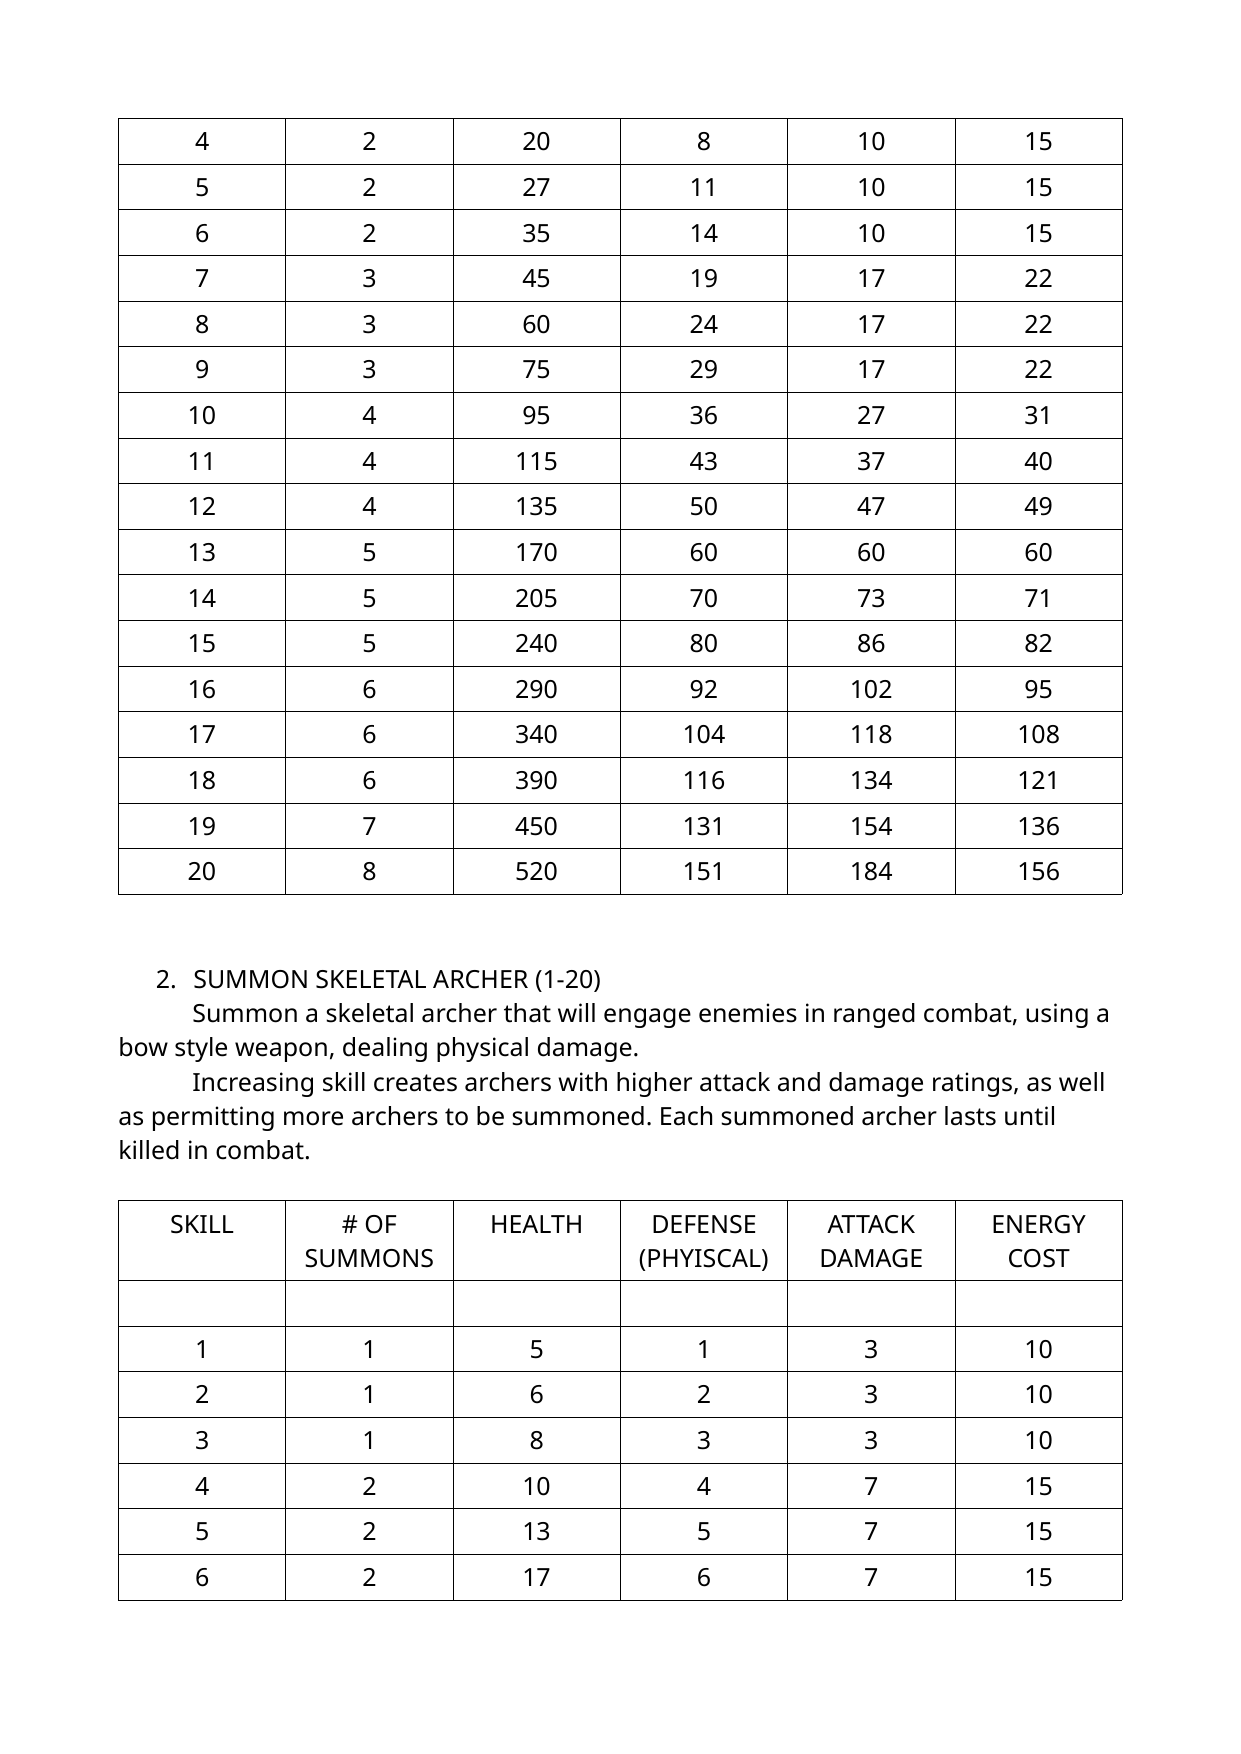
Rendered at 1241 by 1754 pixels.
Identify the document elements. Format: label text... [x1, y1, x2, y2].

table_cell 3 [286, 256, 453, 301]
table_header # OF SUMMONS [286, 1201, 453, 1280]
table_cell 5 [621, 1509, 787, 1554]
table_cell 43 [621, 439, 787, 483]
table_cell 29 [621, 347, 787, 392]
table_cell 10 [119, 393, 285, 437]
table_cell 131 [621, 804, 787, 848]
table_cell 24 [621, 302, 787, 346]
table_cell 15 [956, 1555, 1122, 1599]
table_cell 11 [119, 439, 285, 483]
table_cell 22 [956, 347, 1122, 392]
table_cell 22 [956, 256, 1122, 301]
table_cell 14 [119, 575, 285, 620]
table_cell 86 [788, 621, 955, 666]
table_cell 22 [956, 302, 1122, 346]
table_cell 5 [119, 1509, 285, 1554]
table_cell 2 [119, 1372, 285, 1417]
table_cell 49 [956, 484, 1122, 529]
table_cell 6 [621, 1555, 787, 1599]
table_cell 10 [788, 165, 955, 209]
table_cell [119, 1281, 285, 1326]
table_cell 8 [621, 119, 787, 164]
table_cell 4 [119, 119, 285, 164]
table_cell 12 [119, 484, 285, 529]
table_cell 10 [454, 1464, 620, 1508]
table_cell 15 [956, 1464, 1122, 1508]
table_cell 16 [119, 667, 285, 711]
table_cell 60 [454, 302, 620, 346]
table_cell 80 [621, 621, 787, 666]
table_cell 13 [454, 1509, 620, 1554]
table_cell 70 [621, 575, 787, 620]
table_cell 10 [788, 119, 955, 164]
table_cell 17 [788, 302, 955, 346]
table_cell [286, 1281, 453, 1326]
table_cell 7 [286, 804, 453, 848]
table_cell 4 [119, 1464, 285, 1508]
table_cell 102 [788, 667, 955, 711]
table_cell 95 [956, 667, 1122, 711]
table_cell 73 [788, 575, 955, 620]
table_header ATTACK DAMAGE [788, 1201, 955, 1280]
table_cell 17 [119, 712, 285, 757]
table_cell 136 [956, 804, 1122, 848]
table_cell 4 [286, 439, 453, 483]
table_cell 340 [454, 712, 620, 757]
table_cell 2 [286, 1509, 453, 1554]
table_cell 390 [454, 758, 620, 802]
table_cell 19 [621, 256, 787, 301]
table_cell 450 [454, 804, 620, 848]
table_cell 71 [956, 575, 1122, 620]
table_cell 10 [788, 210, 955, 255]
table_cell 121 [956, 758, 1122, 802]
table_cell 151 [621, 849, 787, 894]
table_header DEFENSE (PHYISCAL) [621, 1201, 787, 1280]
table_cell 7 [119, 256, 285, 301]
table_cell 1 [286, 1418, 453, 1463]
table_cell 8 [286, 849, 453, 894]
table_cell 3 [119, 1418, 285, 1463]
table_cell 35 [454, 210, 620, 255]
table_cell 15 [956, 119, 1122, 164]
table_cell 20 [454, 119, 620, 164]
table_cell 6 [454, 1372, 620, 1417]
table_cell 2 [286, 165, 453, 209]
table_cell 75 [454, 347, 620, 392]
table_cell 7 [788, 1464, 955, 1508]
table_cell 15 [956, 165, 1122, 209]
table_cell 31 [956, 393, 1122, 437]
table_cell 240 [454, 621, 620, 666]
table_cell 10 [956, 1327, 1122, 1371]
table_cell 2 [286, 1464, 453, 1508]
table_cell 10 [956, 1372, 1122, 1417]
list SUMMON SKELETAL ARCHER (1-20) [156, 962, 1122, 996]
table_cell 1 [621, 1327, 787, 1371]
table_header ENERGY COST [956, 1201, 1122, 1280]
table_cell 116 [621, 758, 787, 802]
table_cell 205 [454, 575, 620, 620]
table_cell 8 [454, 1418, 620, 1463]
table_cell 60 [788, 530, 955, 574]
table_cell 27 [788, 393, 955, 437]
table_cell 14 [621, 210, 787, 255]
table_cell 154 [788, 804, 955, 848]
table_cell 27 [454, 165, 620, 209]
table_cell 3 [286, 302, 453, 346]
table_header HEALTH [454, 1201, 620, 1280]
table_cell 60 [621, 530, 787, 574]
table_cell 7 [788, 1509, 955, 1554]
table_cell 4 [621, 1464, 787, 1508]
table_cell 5 [454, 1327, 620, 1371]
table_cell 520 [454, 849, 620, 894]
table_cell 115 [454, 439, 620, 483]
text Increasing skill creates archers with higher attack and damage ratings, as well as permitting more archers to be summoned. Each summoned archer lasts until killed in combat. [118, 1064, 1122, 1166]
table_cell 17 [454, 1555, 620, 1599]
table_cell 184 [788, 849, 955, 894]
table_cell 82 [956, 621, 1122, 666]
table_cell 50 [621, 484, 787, 529]
table_cell 13 [119, 530, 285, 574]
table_cell 3 [788, 1418, 955, 1463]
table_cell 6 [286, 758, 453, 802]
table_cell 5 [286, 575, 453, 620]
table_cell 3 [788, 1327, 955, 1371]
table_cell 2 [621, 1372, 787, 1417]
table_cell 290 [454, 667, 620, 711]
table_cell 8 [119, 302, 285, 346]
table_cell 95 [454, 393, 620, 437]
table_cell 170 [454, 530, 620, 574]
table_cell 156 [956, 849, 1122, 894]
table_cell 47 [788, 484, 955, 529]
table_cell 15 [119, 621, 285, 666]
table_cell 134 [788, 758, 955, 802]
table_cell 1 [119, 1327, 285, 1371]
table_cell 17 [788, 256, 955, 301]
table_cell 3 [788, 1372, 955, 1417]
table_cell 60 [956, 530, 1122, 574]
table_cell 3 [286, 347, 453, 392]
table_cell 18 [119, 758, 285, 802]
table_cell 15 [956, 210, 1122, 255]
table_cell 5 [119, 165, 285, 209]
table_cell 37 [788, 439, 955, 483]
table_cell 4 [286, 393, 453, 437]
table_cell 135 [454, 484, 620, 529]
table_cell 5 [286, 530, 453, 574]
table_cell 6 [119, 210, 285, 255]
table_cell 3 [621, 1418, 787, 1463]
table_cell 40 [956, 439, 1122, 483]
table_cell 19 [119, 804, 285, 848]
table_cell 5 [286, 621, 453, 666]
table_cell 20 [119, 849, 285, 894]
table_header SKILL [119, 1201, 285, 1280]
table_cell 2 [286, 1555, 453, 1599]
table_cell [621, 1281, 787, 1326]
table_cell [956, 1281, 1122, 1326]
text Summon a skeletal archer that will engage enemies in ranged combat, using a bow style weapon, dealing physical damage. [118, 996, 1122, 1064]
table_cell [788, 1281, 955, 1326]
table_cell 6 [119, 1555, 285, 1599]
table_cell 108 [956, 712, 1122, 757]
table_cell 4 [286, 484, 453, 529]
table_cell 45 [454, 256, 620, 301]
table_cell 9 [119, 347, 285, 392]
table_cell [454, 1281, 620, 1326]
table_cell 15 [956, 1509, 1122, 1554]
table_cell 10 [956, 1418, 1122, 1463]
table_cell 2 [286, 119, 453, 164]
table_cell 2 [286, 210, 453, 255]
table_cell 11 [621, 165, 787, 209]
table_cell 6 [286, 712, 453, 757]
table_cell 36 [621, 393, 787, 437]
table_cell 7 [788, 1555, 955, 1599]
table_cell 104 [621, 712, 787, 757]
table_cell 1 [286, 1327, 453, 1371]
table_cell 6 [286, 667, 453, 711]
table_cell 118 [788, 712, 955, 757]
table_cell 92 [621, 667, 787, 711]
table_cell 1 [286, 1372, 453, 1417]
table_cell 17 [788, 347, 955, 392]
